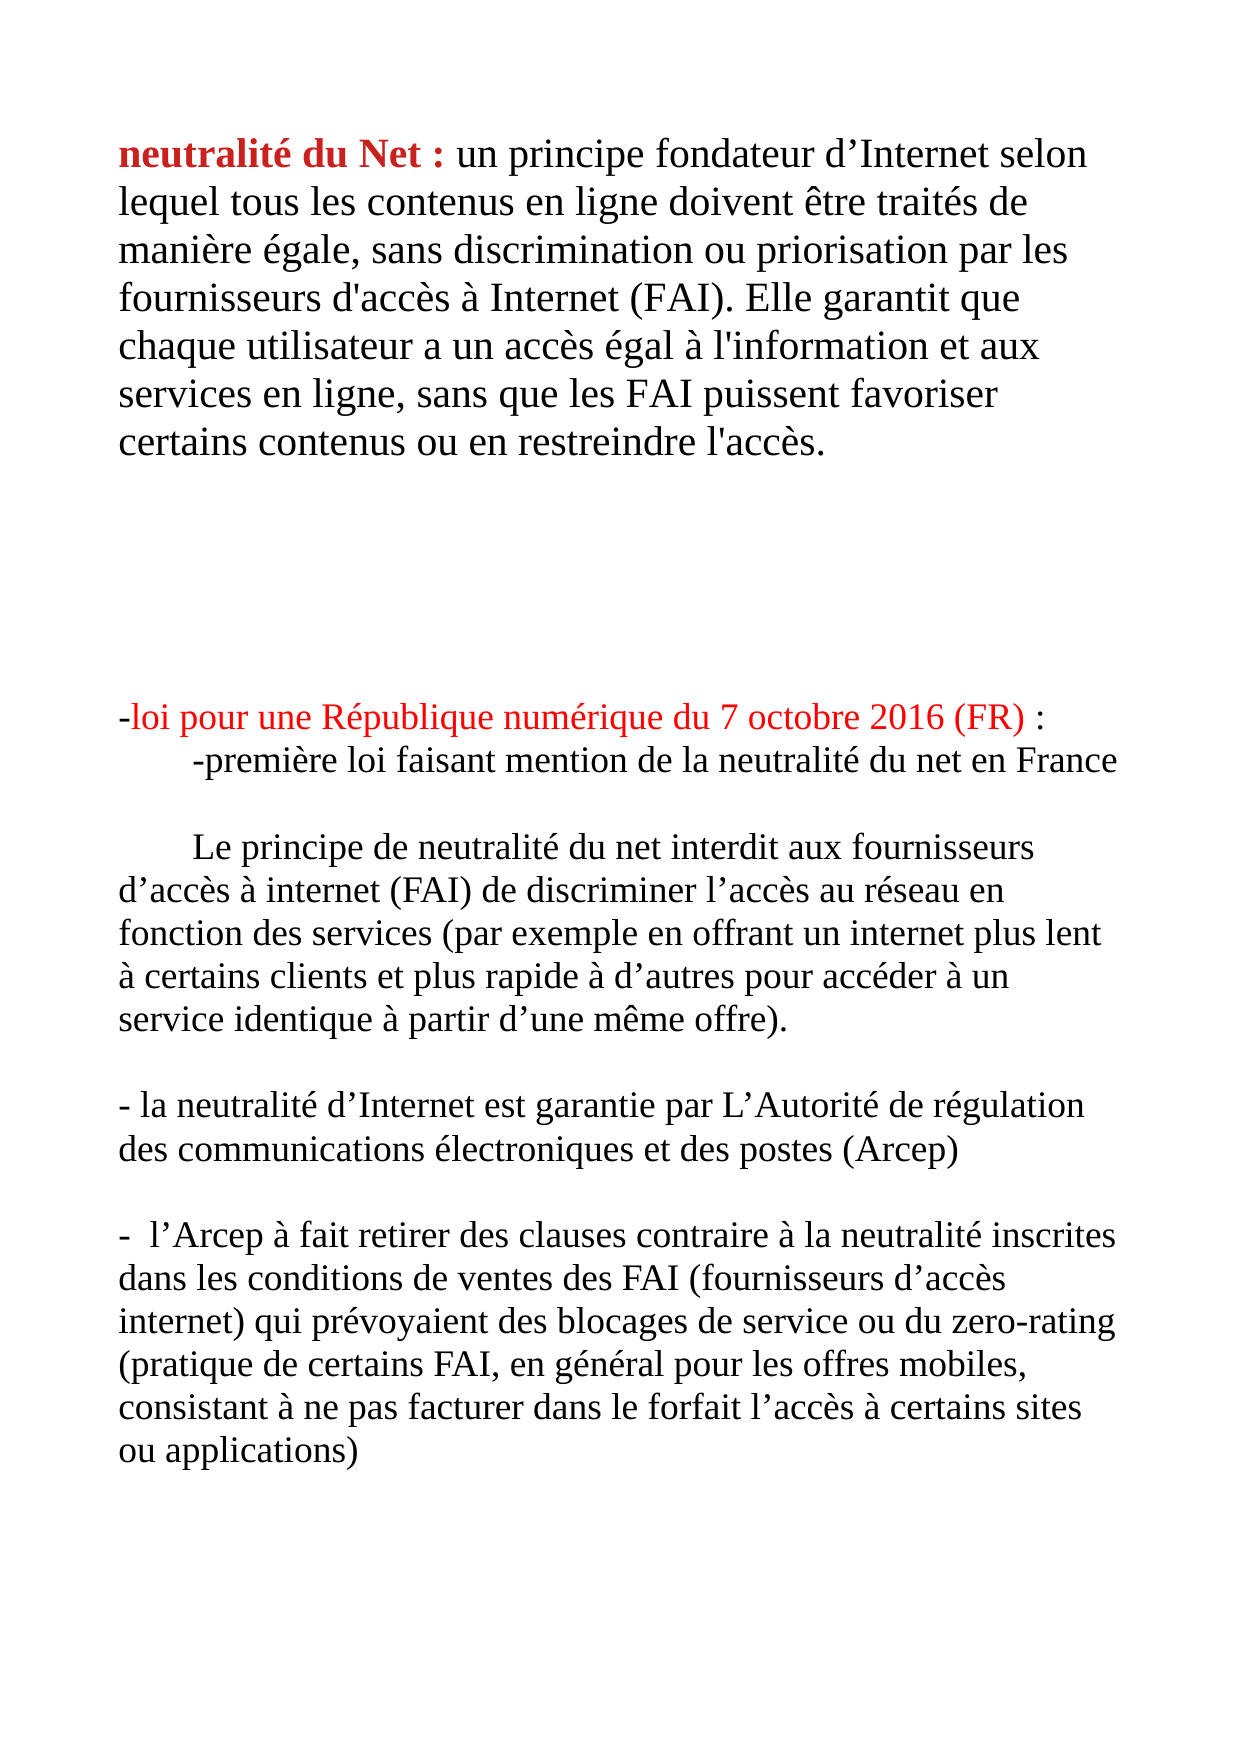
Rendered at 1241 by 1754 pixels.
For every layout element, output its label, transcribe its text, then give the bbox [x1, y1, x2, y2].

text -loi pour une République numérique du 7 octobre 2016 (FR) : [118, 695, 1122, 738]
text - la neutralité d’Internet est garantie par L’Autorité de régulation des communications électroniques et des postes (Arcep) [118, 1083, 1122, 1169]
text Le principe de neutralité du net interdit aux fournisseurs d’accès à internet (FAI) de discriminer l’accès au réseau en fonction des services (par exemple en offrant un internet plus lent à certains clients et plus rapide à d’autres pour accéder à un service identique à partir d’une même offre). [118, 824, 1122, 1040]
text - l’Arcep à fait retirer des clauses contraire à la neutralité inscrites dans les conditions de ventes des FAI (fournisseurs d’accès internet) qui prévoyaient des blocages de service ou du zero-rating (pratique de certains FAI, en général pour les offres mobiles, consistant à ne pas facturer dans le forfait l’accès à certains sites ou applications) [118, 1212, 1122, 1471]
text -première loi faisant mention de la neutralité du net en France [118, 738, 1122, 781]
text neutralité du Net : un principe fondateur d’Internet selon lequel tous les contenus en ligne doivent être traités de manière égale, sans discrimination ou priorisation par les fournisseurs d'accès à Internet (FAI). Elle garantit que chaque utilisateur a un accès égal à l'information et aux services en ligne, sans que les FAI puissent favoriser certains contenus ou en restreindre l'accès. [118, 128, 1122, 464]
